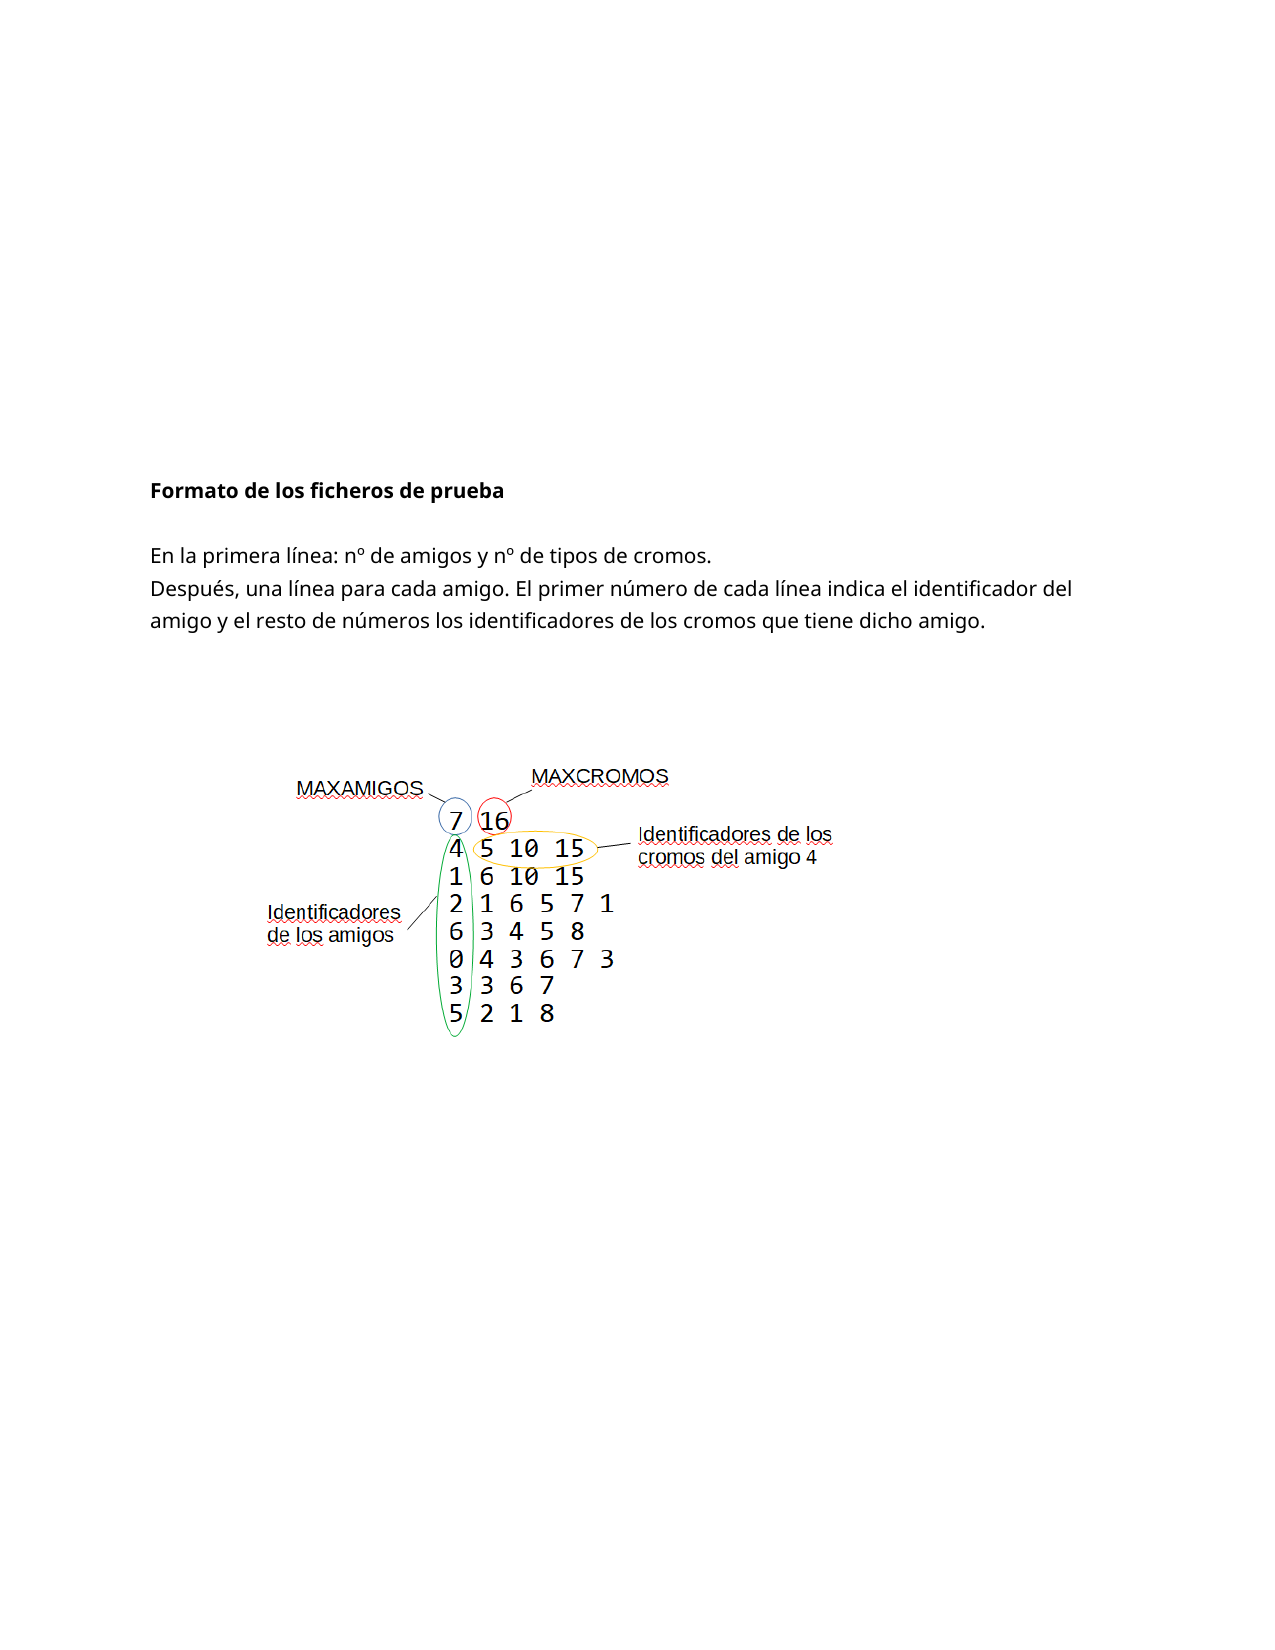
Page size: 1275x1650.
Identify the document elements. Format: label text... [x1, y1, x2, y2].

text Después, una línea para cada amigo. El primer número de cada línea indica el identificador del amigo y el resto de números los identificadores de los cromos que tiene dicho amigo. [150, 574, 1125, 635]
text En la primera línea: nº de amigos y nº de tipos de cromos. [150, 541, 1125, 570]
text Formato de los ficheros de prueba [150, 476, 1125, 504]
picture [260, 734, 852, 1049]
